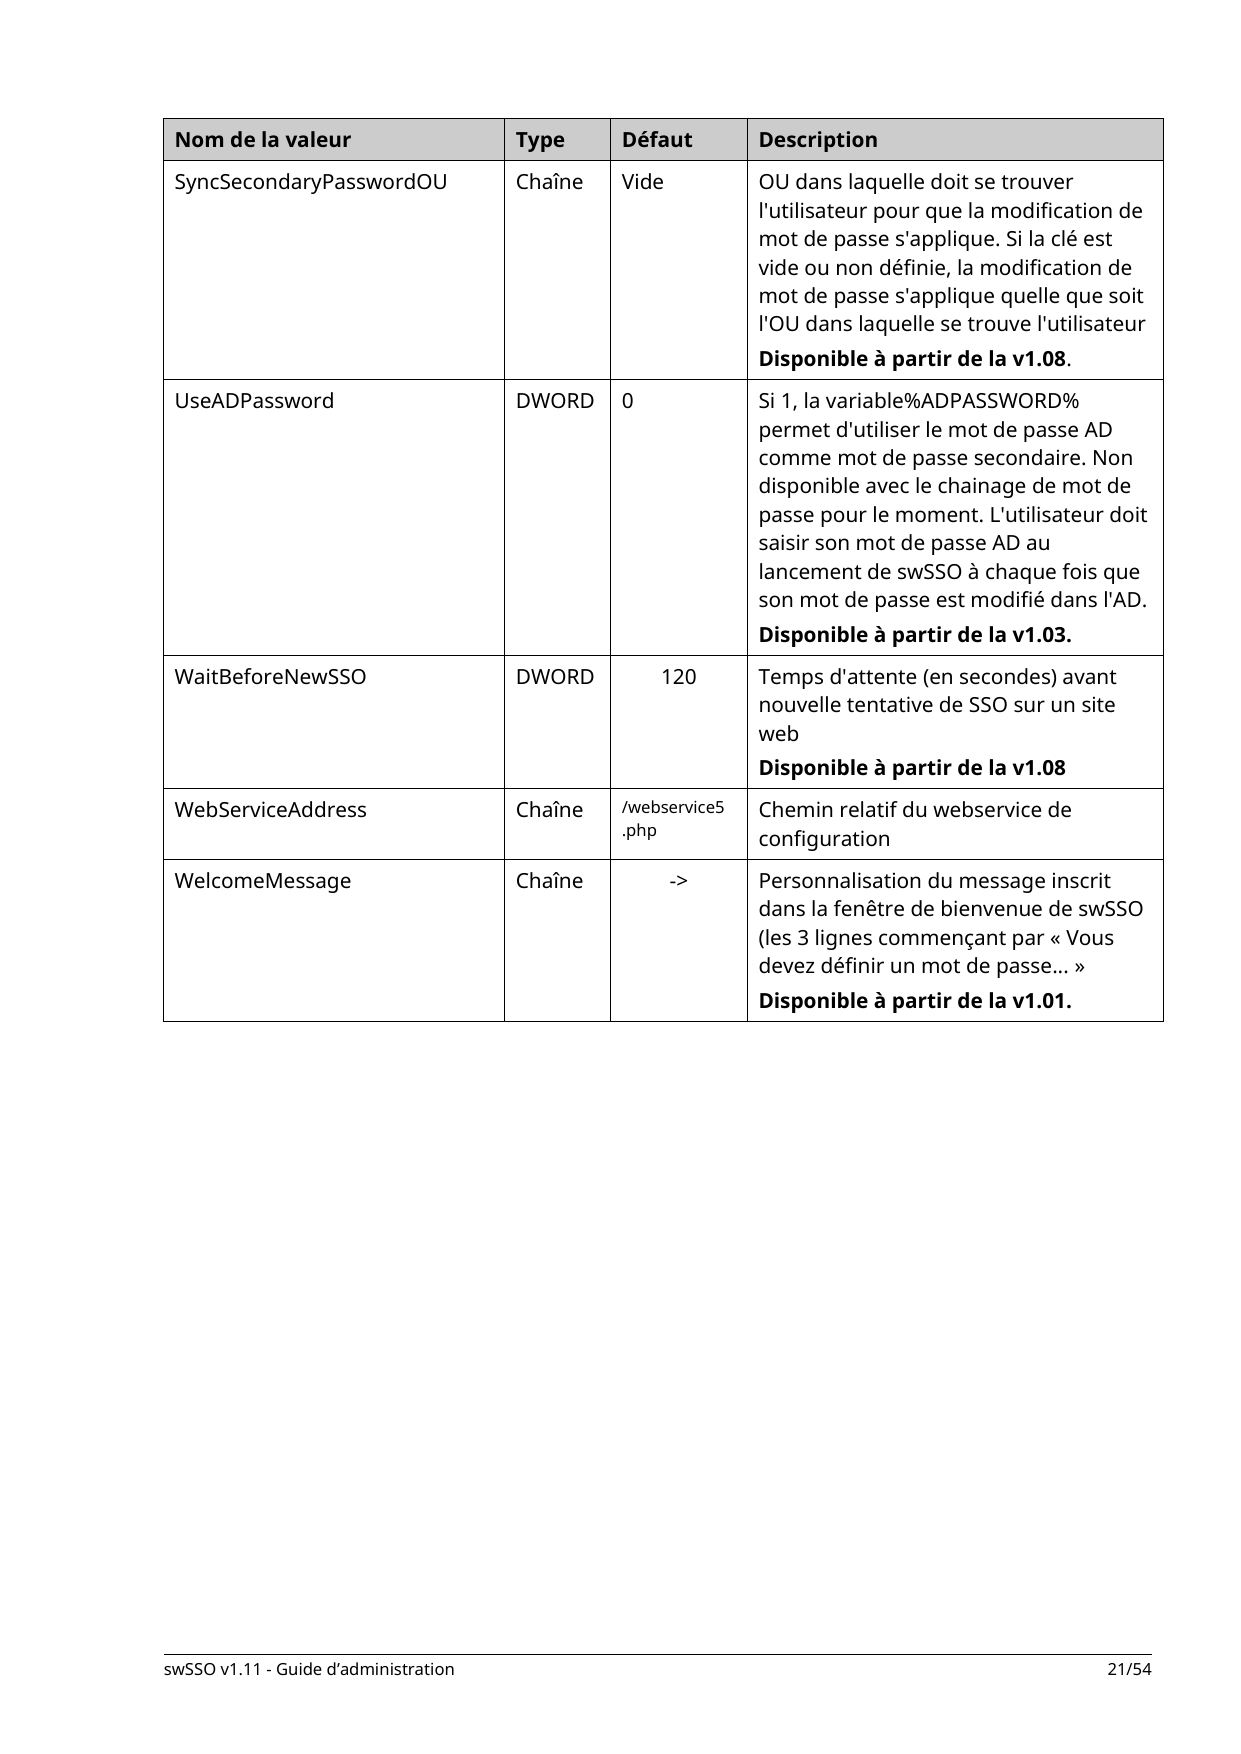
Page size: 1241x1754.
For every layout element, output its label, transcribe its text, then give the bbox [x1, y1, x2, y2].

table_cell WebServiceAddress [164, 789, 504, 859]
table_header Description [748, 119, 1163, 160]
table_cell Si 1, la variable%ADPASSWORD% permet d'utiliser le mot de passe AD comme mot de passe secondaire. Non disponible avec le chainage de mot de passe pour le moment. L'utilisateur doit saisir son mot de passe AD au lancement de swSSO à chaque fois que son mot de passe est modifié dans l'AD. Disponible à partir de la v1.03. [748, 380, 1163, 655]
table_cell SyncSecondaryPasswordOU [164, 161, 504, 379]
table_cell Chemin relatif du webservice de configuration [748, 789, 1163, 859]
table_cell DWORD [505, 656, 610, 788]
table_cell Personnalisation du message inscrit dans la fenêtre de bienvenue de swSSO (les 3 lignes commençant par « Vous devez définir un mot de passe... » Disponible à partir de la v1.01. [748, 860, 1163, 1021]
table_cell OU dans laquelle doit se trouver l'utilisateur pour que la modification de mot de passe s'applique. Si la clé est vide ou non définie, la modification de mot de passe s'applique quelle que soit l'OU dans laquelle se trouve l'utilisateur Disponible à partir de la v1.08. [748, 161, 1163, 379]
table_cell Chaîne [505, 860, 610, 1021]
table_cell Vide [611, 161, 747, 379]
table_cell WaitBeforeNewSSO [164, 656, 504, 788]
table_cell WelcomeMessage [164, 860, 504, 1021]
table_cell Chaîne [505, 789, 610, 859]
table_cell 120 [611, 656, 747, 788]
table_cell DWORD [505, 380, 610, 655]
table_cell UseADPassword [164, 380, 504, 655]
table_cell Chaîne [505, 161, 610, 379]
table_cell 0 [611, 380, 747, 655]
table_header Type [505, 119, 610, 160]
table_cell /webservice5 .php [611, 789, 747, 859]
table_header Nom de la valeur [164, 119, 504, 160]
table_header Défaut [611, 119, 747, 160]
table_cell -> [611, 860, 747, 1021]
table_cell Temps d'attente (en secondes) avant nouvelle tentative de SSO sur un site web Disponible à partir de la v1.08 [748, 656, 1163, 788]
